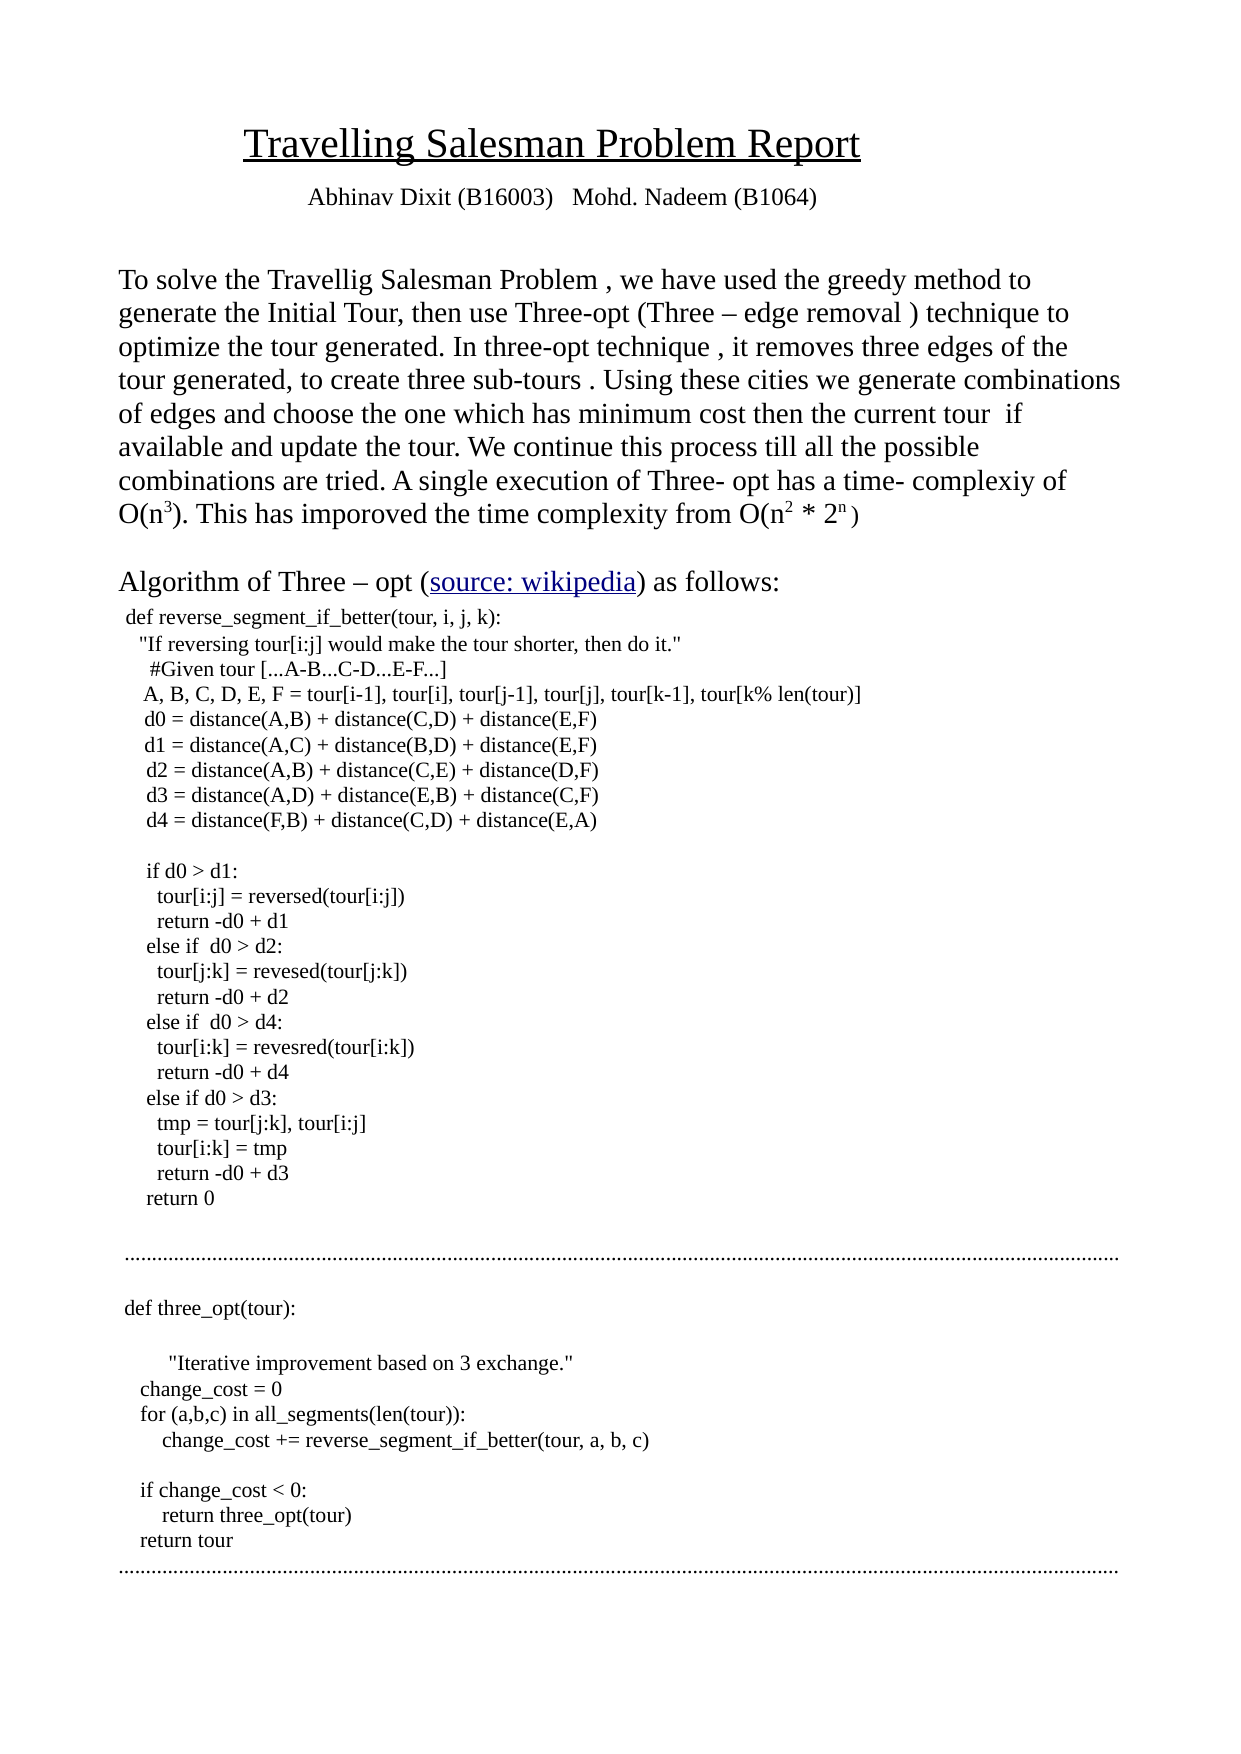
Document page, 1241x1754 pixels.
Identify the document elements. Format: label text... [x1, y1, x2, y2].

text Abhinav Dixit (B16003) Mohd. Nadeem (B1064) [118, 166, 1122, 214]
text To solve the Travellig Salesman Problem , we have used the greedy method to generate the Initial Tour, then use Three-opt (Three – edge removal ) technique to optimize the tour generated. In three-opt technique , it removes three edges of the tour generated, to create three sub-tours . Using these cities we generate combinations of edges and choose the one which has minimum cost then the current tour if available and update the tour. We continue this process till all the possible combinations are tried. A single execution of Three- opt has a time- complexiy of O(n3). This has imporoved the time complexity from O(n2 * 2n ) [118, 262, 1122, 530]
text for (a,b,c) in all_segments(len(tour)): [118, 1401, 1122, 1427]
text #Given tour [...A-B...C-D...E-F...] [100, 656, 1122, 681]
text d0 = distance(A,B) + distance(C,D) + distance(E,F) [100, 706, 1122, 732]
text else if d0 > d3: [124, 1084, 1122, 1110]
text d2 = distance(A,B) + distance(C,E) + distance(D,F) [124, 757, 1122, 782]
text def reverse_segment_if_better(tour, i, j, k): [100, 597, 1122, 631]
text return tour [118, 1527, 1122, 1553]
text return three_opt(tour) [118, 1502, 1122, 1527]
text def three_opt(tour): [124, 1295, 1122, 1320]
text return -d0 + d3 [124, 1160, 1122, 1185]
text tour[j:k] = revesed(tour[j:k]) [124, 958, 1122, 984]
text tour[i:j] = reversed(tour[i:j]) [124, 883, 1122, 908]
text tour[i:k] = revesred(tour[i:k]) [124, 1034, 1122, 1059]
text return -d0 + d1 [124, 908, 1122, 933]
text ...................................................................................................................................................................................... [124, 1240, 1122, 1265]
text d3 = distance(A,D) + distance(E,B) + distance(C,F) [124, 782, 1122, 807]
text if d0 > d1: [124, 858, 1122, 883]
text else if d0 > d4: [124, 1009, 1122, 1034]
text Algorithm of Three – opt (source: wikipedia) as follows: ­ [118, 564, 1122, 597]
text else if d0 > d2: [124, 933, 1122, 958]
text return -d0 + d4 [124, 1059, 1122, 1084]
text Travelling Salesman Problem Report [118, 118, 1122, 166]
text change_cost += reverse_segment_if_better(tour, a, b, c) [118, 1427, 1122, 1452]
text return -d0 + d2 [124, 984, 1122, 1009]
text if change_cost < 0: [118, 1477, 1122, 1502]
text "If reversing tour[i:j] would make the tour shorter, then do it." [100, 631, 1122, 656]
text A, B, C, D, E, F = tour[i-1], tour[i], tour[j-1], tour[j], tour[k-1], tour[k% len(tour)] [100, 681, 1122, 706]
text return 0 [124, 1185, 1122, 1211]
text "Iterative improvement based on 3 exchange." [118, 1349, 1122, 1376]
text tour[i:k] = tmp [124, 1135, 1122, 1160]
text tmp = tour[j:k], tour[i:j] [124, 1110, 1122, 1135]
text d4 = distance(F,B) + distance(C,D) + distance(E,A) [124, 807, 1122, 832]
text d1 = distance(A,C) + distance(B,D) + distance(E,F) [100, 732, 1122, 757]
text change_cost = 0 [118, 1376, 1122, 1401]
text ....................................................................................................................................................................................... [118, 1553, 1122, 1578]
